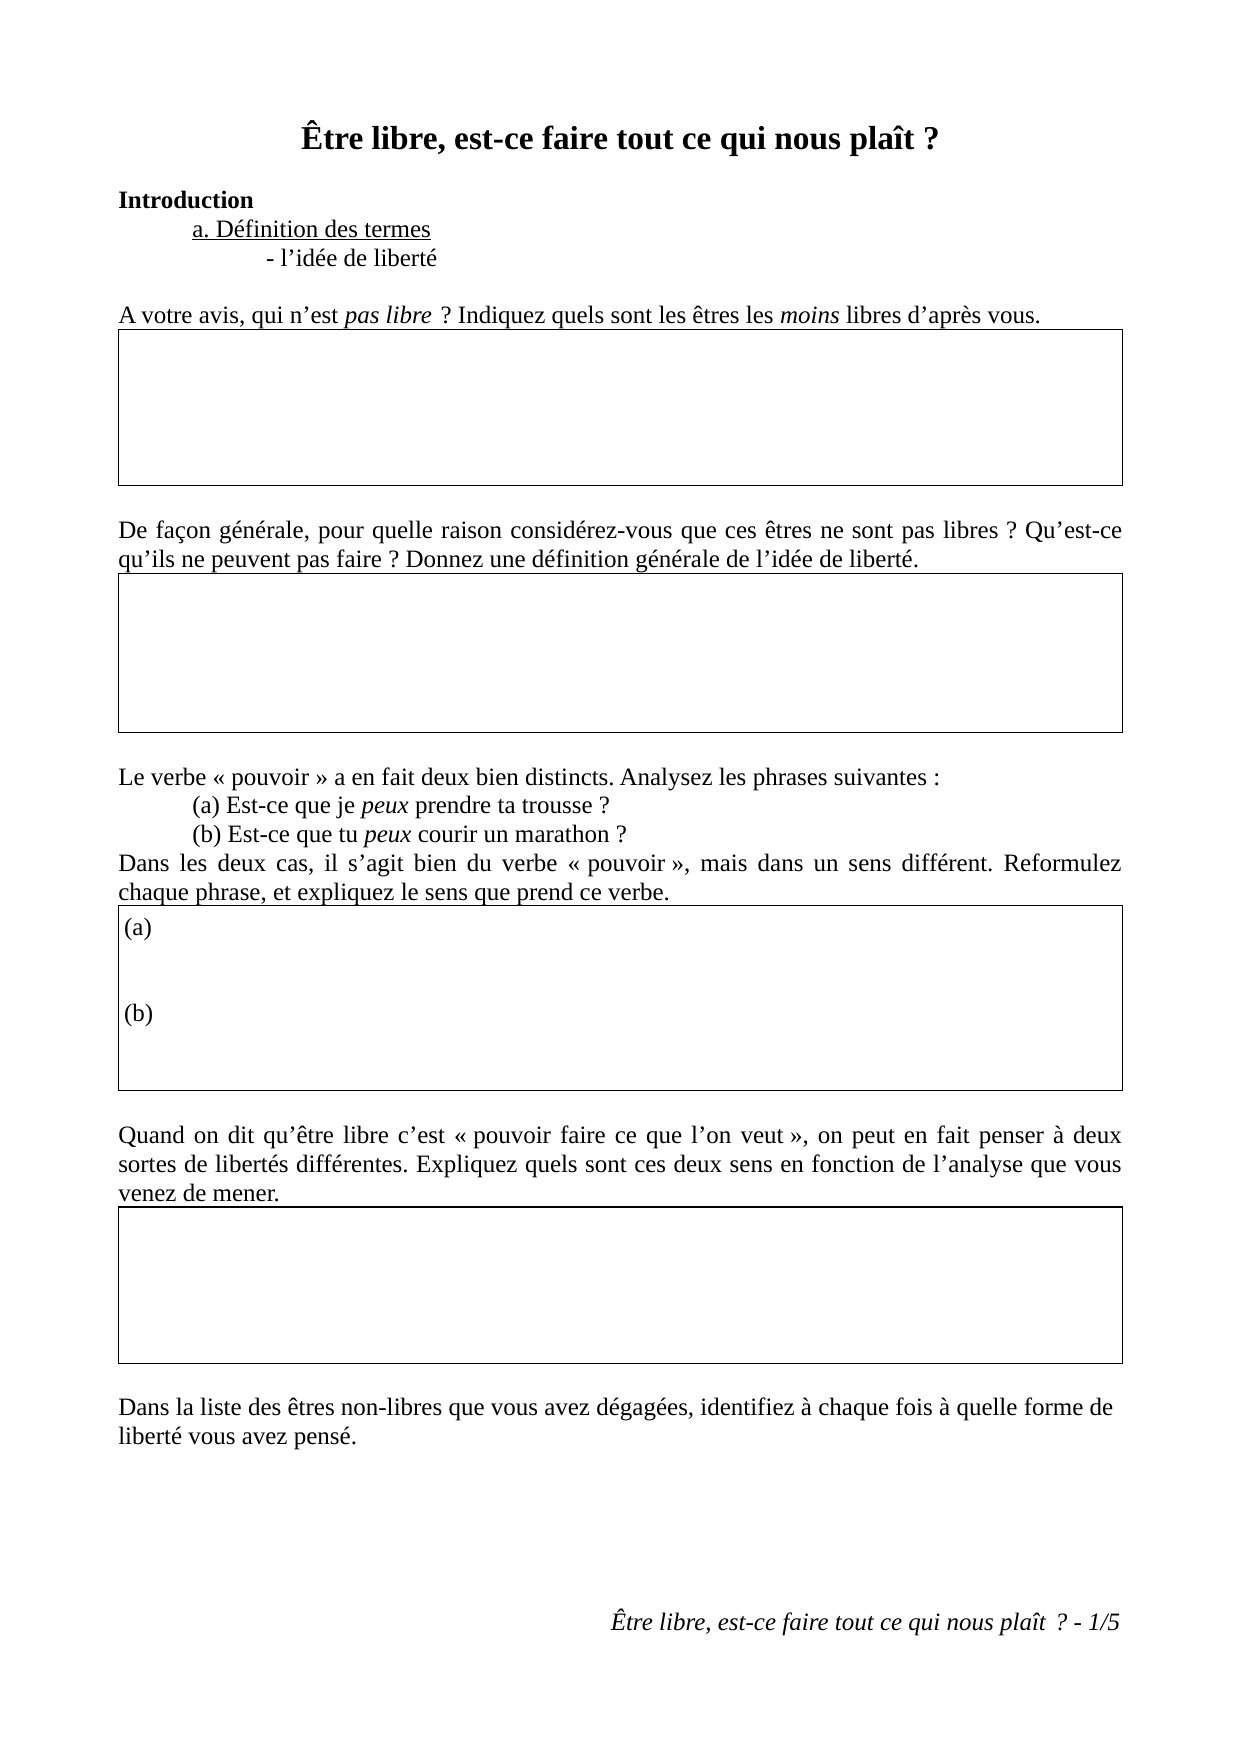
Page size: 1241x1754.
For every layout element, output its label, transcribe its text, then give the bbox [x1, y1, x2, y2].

table_header [119, 1208, 1122, 1363]
text Dans les deux cas, il s’agit bien du verbe « pouvoir », mais dans un sens différent. Reformulez chaque phrase, et expliquez le sens que prend ce verbe. [118, 848, 1122, 905]
text (a) Est-ce que je peux prendre ta trousse ? [192, 790, 1122, 819]
text Quand on dit qu’être libre c’est « pouvoir faire ce que l’on veut », on peut en fait penser à deux sortes de libertés différentes. Expliquez quels sont ces deux sens en fonction de l’analyse que vous venez de mener. [118, 1120, 1122, 1206]
text Dans la liste des êtres non-libres que vous avez dégagées, identifiez à chaque fois à quelle forme de liberté vous avez pensé. [118, 1392, 1122, 1450]
table_header [119, 330, 1122, 485]
text - l’idée de liberté [266, 243, 1122, 271]
text Le verbe « pouvoir » a en fait deux bien distincts. Analysez les phrases suivantes : [118, 762, 1122, 790]
text a. Définition des termes [192, 214, 1122, 243]
text De façon générale, pour quelle raison considérez-vous que ces êtres ne sont pas libres ? Qu’est-ce qu’ils ne peuvent pas faire ? Donnez une définition générale de l’idée de liberté. [118, 515, 1122, 572]
table_header (a) (b) [119, 906, 1122, 1090]
text A votre avis, qui n’est pas libre ? Indiquez quels sont les êtres les moins libres d’après vous. [118, 300, 1122, 329]
text (b) Est-ce que tu peux courir un marathon ? [192, 819, 1122, 848]
text Être libre, est-ce faire tout ce qui nous plaît ? [118, 118, 1122, 156]
text Introduction [118, 185, 1122, 214]
table_header [119, 574, 1122, 732]
